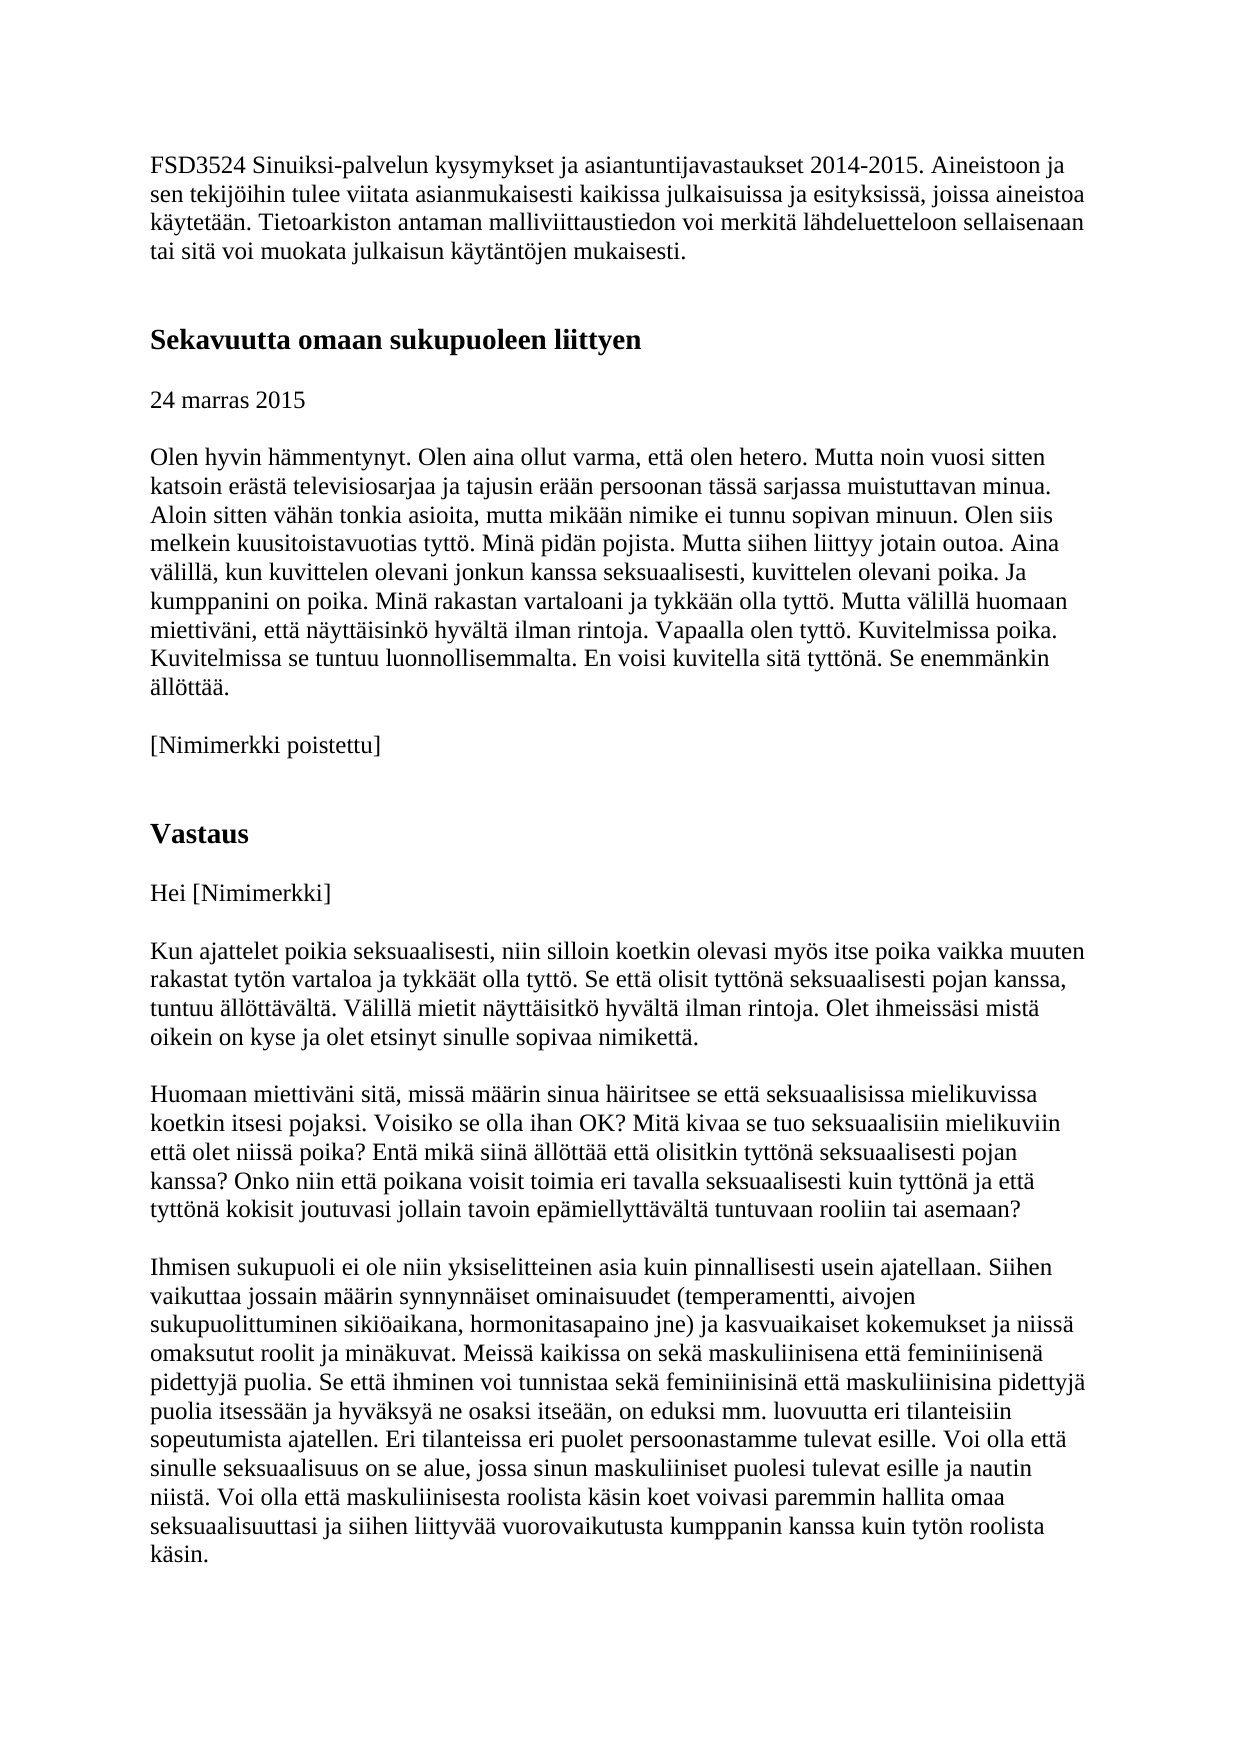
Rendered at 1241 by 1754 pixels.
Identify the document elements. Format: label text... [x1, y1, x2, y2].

text FSD3524 Sinuiksi-palvelun kysymykset ja asiantuntijavastaukset 2014-2015. Aineistoon ja sen tekijöihin tulee viitata asianmukaisesti kaikissa julkaisuissa ja esityksissä, joissa aineistoa käytetään. Tietoarkiston antaman malliviittaustiedon voi merkitä lähdeluetteloon sellaisenaan tai sitä voi muokata julkaisun käytäntöjen mukaisesti. [150, 150, 1090, 265]
text [Nimimerkki poistettu] [150, 730, 1090, 758]
text Hei [Nimimerkki] Kun ajattelet poikia seksuaalisesti, niin silloin koetkin olevasi myös itse poika vaikka muuten rakastat tytön vartaloa ja tykkäät olla tyttö. Se että olisit tyttönä seksuaalisesti pojan kanssa, tuntuu ällöttävältä. Välillä mietit näyttäisitkö hyvältä ilman rintoja. Olet ihmeissäsi mistä oikein on kyse ja olet etsinyt sinulle sopivaa nimikettä. Huomaan miettiväni sitä, missä määrin sinua häiritsee se että seksuaalisissa mielikuvissa koetkin itsesi pojaksi. Voisiko se olla ihan OK? Mitä kivaa se tuo seksuaalisiin mielikuviin että olet niissä poika? Entä mikä siinä ällöttää että olisitkin tyttönä seksuaalisesti pojan kanssa? Onko niin että poikana voisit toimia eri tavalla seksuaalisesti kuin tyttönä ja että tyttönä kokisit joutuvasi jollain tavoin epämiellyttävältä tuntuvaan rooliin tai asemaan? Ihmisen sukupuoli ei ole niin yksiselitteinen asia kuin pinnallisesti usein ajatellaan. Siihen vaikuttaa jossain määrin synnynnäiset ominaisuudet (temperamentti, aivojen sukupuolittuminen sikiöaikana, hormonitasapaino jne) ja kasvuaikaiset kokemukset ja niissä omaksutut roolit ja minäkuvat. Meissä kaikissa on sekä maskuliinisena että feminiinisenä pidettyjä puolia. Se että ihminen voi tunnistaa sekä feminiinisinä että maskuliinisina pidettyjä puolia itsessään ja hyväksyä ne osaksi itseään, on eduksi mm. luovuutta eri tilanteisiin sopeutumista ajatellen. Eri tilanteissa eri puolet persoonastamme tulevat esille. Voi olla että sinulle seksuaalisuus on se alue, jossa sinun maskuliiniset puolesi tulevat esille ja nautin niistä. Voi olla että maskuliinisesta roolista käsin koet voivasi paremmin hallita omaa seksuaalisuuttasi ja siihen liittyvää vuorovaikutusta kumppanin kanssa kuin tytön roolista käsin. [150, 878, 1090, 1597]
text Vastaus [150, 816, 1090, 849]
text Olen hyvin hämmentynyt. Olen aina ollut varma, että olen hetero. Mutta noin vuosi sitten katsoin erästä televisiosarjaa ja tajusin erään persoonan tässä sarjassa muistuttavan minua. Aloin sitten vähän tonkia asioita, mutta mikään nimike ei tunnu sopivan minuun. Olen siis melkein kuusitoistavuotias tyttö. Minä pidän pojista. Mutta siihen liittyy jotain outoa. Aina välillä, kun kuvittelen olevani jonkun kanssa seksuaalisesti, kuvittelen olevani poika. Ja kumppanini on poika. Minä rakastan vartaloani ja tykkään olla tyttö. Mutta välillä huomaan miettiväni, että näyttäisinkö hyvältä ilman rintoja. Vapaalla olen tyttö. Kuvitelmissa poika. Kuvitelmissa se tuntuu luonnollisemmalta. En voisi kuvitella sitä tyttönä. Se enemmänkin ällöttää. [150, 442, 1090, 701]
text Sekavuutta omaan sukupuoleen liittyen [150, 322, 1090, 356]
text 24 marras 2015 [150, 385, 1090, 413]
